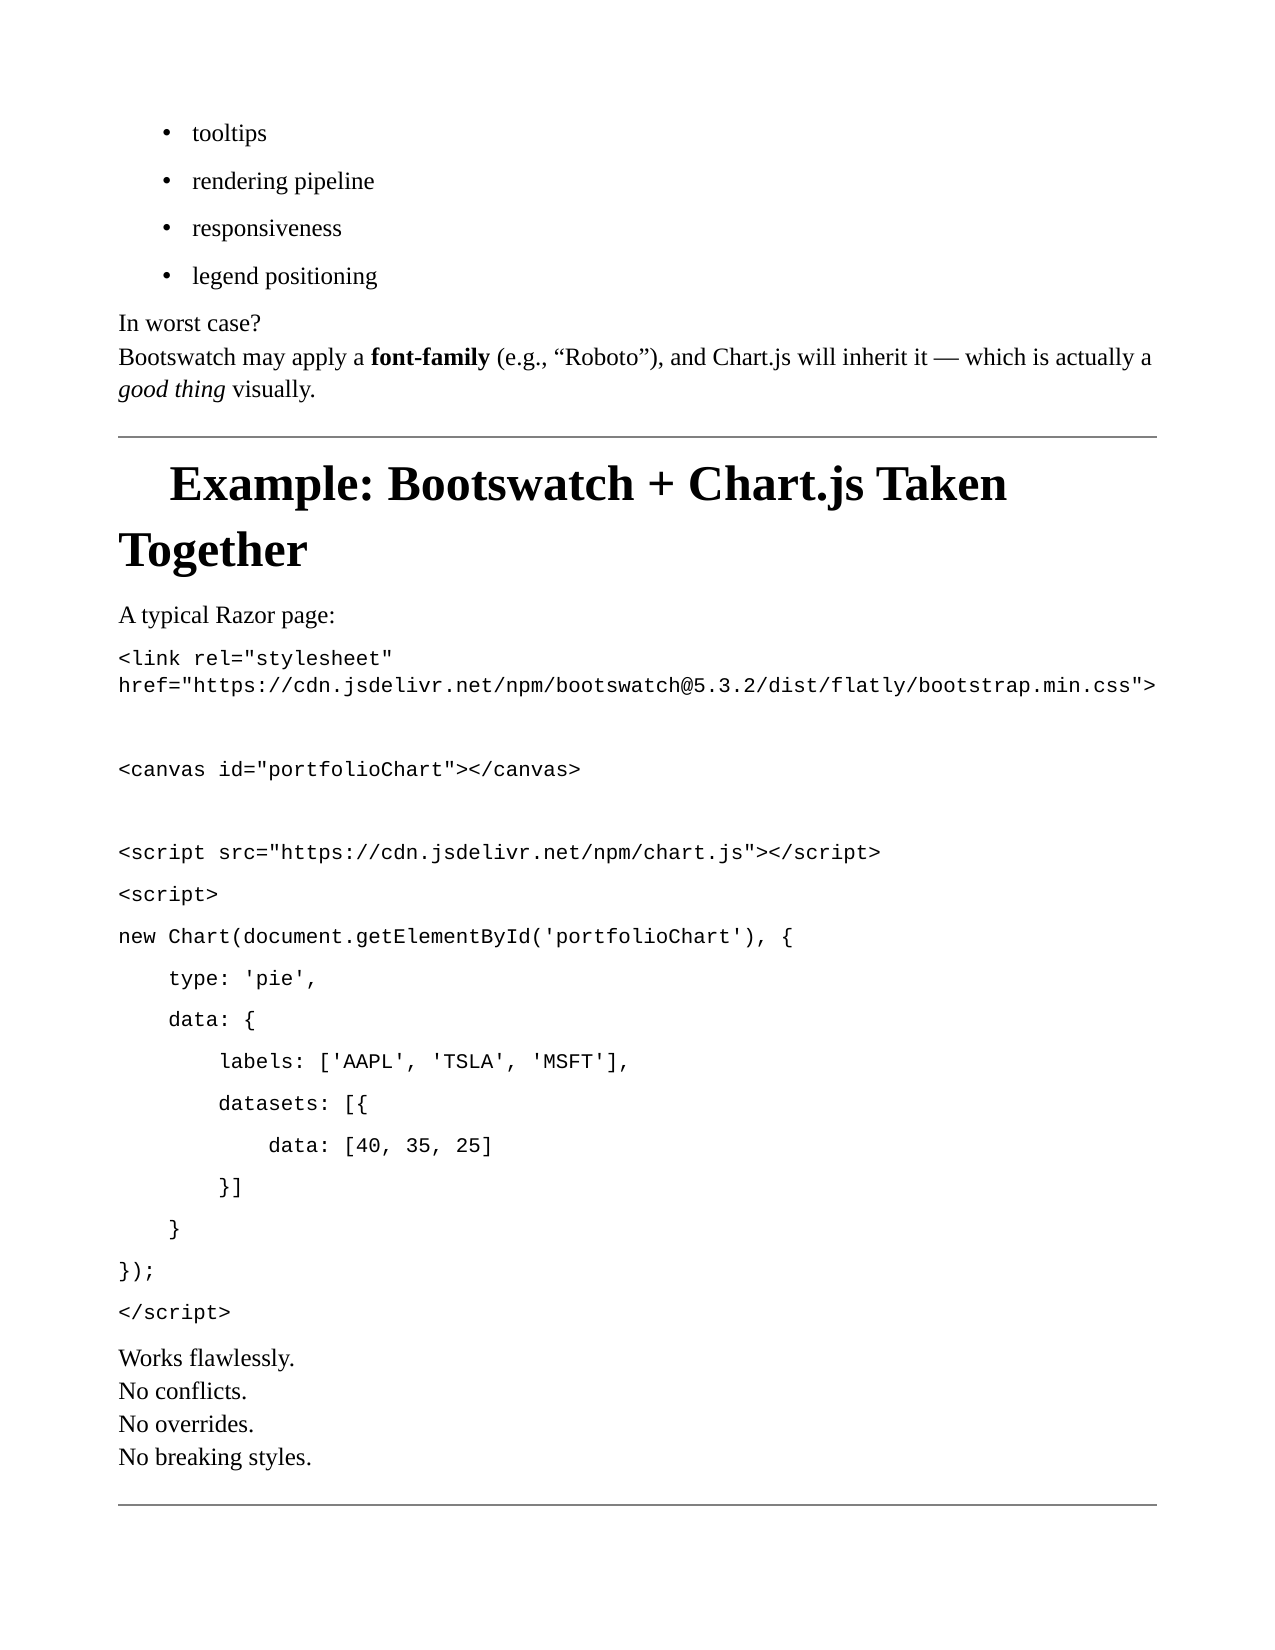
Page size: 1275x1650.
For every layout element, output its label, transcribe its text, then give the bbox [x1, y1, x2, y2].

list responsiveness [162, 213, 1157, 242]
text } [118, 1218, 1157, 1242]
text new Chart(document.getElementById('portfolioChart'), { [118, 926, 1157, 949]
text data: { [118, 1009, 1157, 1033]
text labels: ['AAPL', 'TSLA', 'MSFT'], [118, 1051, 1157, 1075]
text datasets: [{ [118, 1093, 1157, 1116]
text data: [40, 35, 25] [118, 1134, 1157, 1158]
text Works flawlessly. No conflicts. No overrides. No breaking styles. [118, 1343, 1157, 1471]
text <script src="https://cdn.jsdelivr.net/npm/chart.js"></script> [118, 842, 1157, 866]
text <script> [118, 884, 1157, 908]
text In worst case? Bootswatch may apply a font-family (e.g., “Roboto”), and Chart.js will inherit it — which is actually a good thing visually. [118, 308, 1157, 403]
list legend positioning [162, 261, 1157, 290]
text }] [118, 1176, 1157, 1200]
text }); [118, 1260, 1157, 1283]
text <canvas id="portfolioChart"></canvas> [118, 759, 1157, 782]
text type: 'pie', [118, 967, 1157, 991]
text <link rel="stylesheet" href="https://cdn.jsdelivr.net/npm/bootswatch@5.3.2/dist/flatly/bootstrap.min.css"> [118, 648, 1157, 699]
list tooltips [162, 118, 1157, 147]
text </script> [118, 1302, 1157, 1325]
text A typical Razor page: [118, 600, 1157, 629]
list rendering pipeline [162, 166, 1157, 194]
subtitle 🎨 Example: Bootswatch + Chart.js Taken Together [118, 454, 1157, 577]
